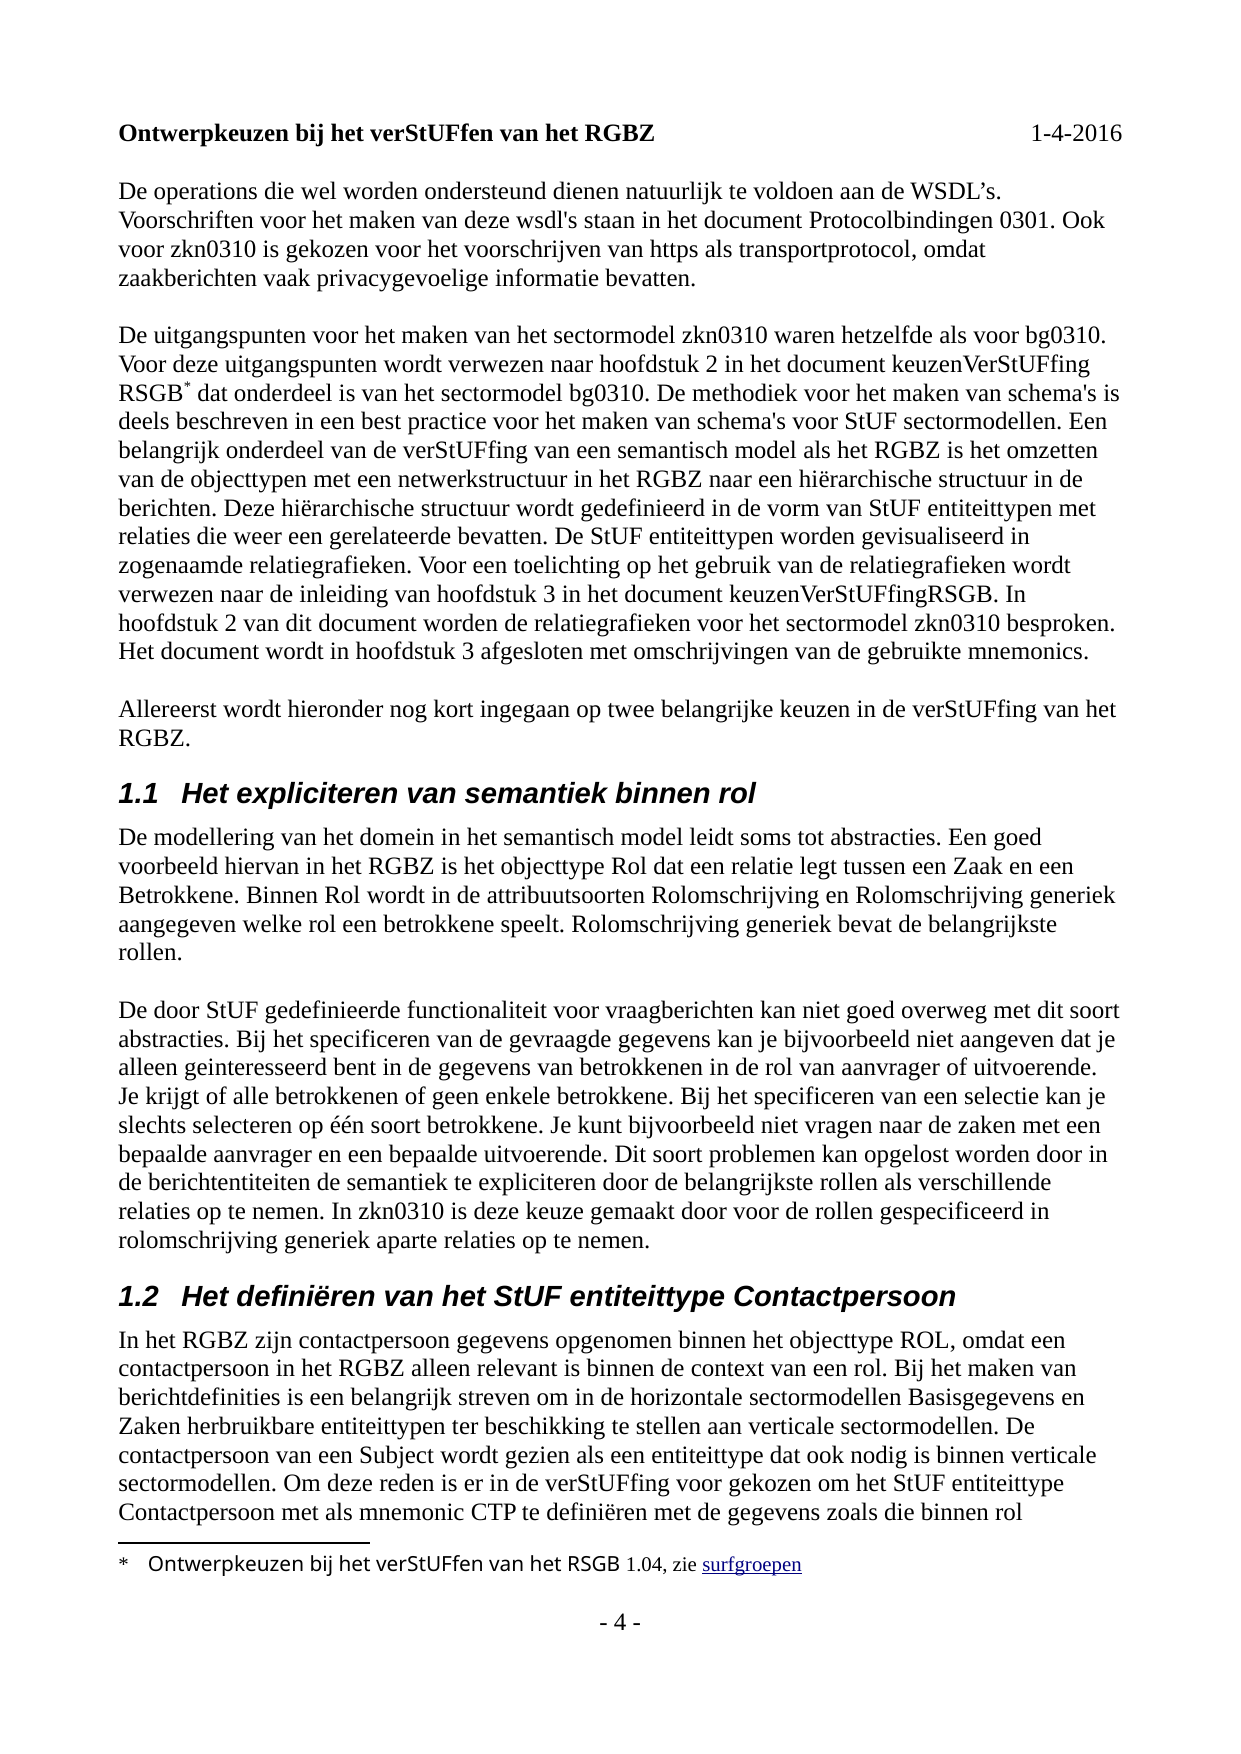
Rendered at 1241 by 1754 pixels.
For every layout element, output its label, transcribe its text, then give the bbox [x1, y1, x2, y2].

text De operations die wel worden ondersteund dienen natuurlijk te voldoen aan de WSDL’s. Voorschriften voor het maken van deze wsdl's staan in het document Protocolbindingen 0301. Ook voor zkn0310 is gekozen voor het voorschrijven van https als transportprotocol, omdat zaakberichten vaak privacygevoelige informatie bevatten. [118, 176, 1122, 291]
text De uitgangspunten voor het maken van het sectormodel zkn0310 waren hetzelfde als voor bg0310. Voor deze uitgangspunten wordt verwezen naar hoofdstuk 2 in het document keuzenVerStUFfing RSGB dat onderdeel is van het sectormodel bg0310. De methodiek voor het maken van schema's is deels beschreven in een best practice voor het maken van schema's voor StUF sectormodellen. Een belangrijk onderdeel van de verStUFfing van een semantisch model als het RGBZ is het omzetten van de objecttypen met een netwerkstructuur in het RGBZ naar een hiërarchische structuur in de berichten. Deze hiërarchische structuur wordt gedefinieerd in de vorm van StUF entiteittypen met relaties die weer een gerelateerde bevatten. De StUF entiteittypen worden gevisualiseerd in zogenaamde relatiegrafieken. Voor een toelichting op het gebruik van de relatiegrafieken wordt verwezen naar de inleiding van hoofdstuk 3 in het document keuzenVerStUFfingRSGB. In hoofdstuk 2 van dit document worden de relatiegrafieken voor het sectormodel zkn0310 besproken. Het document wordt in hoofdstuk 3 afgesloten met omschrijvingen van de gebruikte mnemonics. [118, 320, 1122, 665]
text Allereerst wordt hieronder nog kort ingegaan op twee belangrijke keuzen in de verStUFfing van het RGBZ. [118, 694, 1122, 751]
text De door StUF gedefinieerde functionaliteit voor vraagberichten kan niet goed overweg met dit soort abstracties. Bij het specificeren van de gevraagde gegevens kan je bijvoorbeeld niet aangeven dat je alleen geinteresseerd bent in de gegevens van betrokkenen in de rol van aanvrager of uitvoerende. Je krijgt of alle betrokkenen of geen enkele betrokkene. Bij het specificeren van een selectie kan je slechts selecteren op één soort betrokkene. Je kunt bijvoorbeeld niet vragen naar de zaken met een bepaalde aanvrager en een bepaalde uitvoerende. Dit soort problemen kan opgelost worden door in de berichtentiteiten de semantiek te expliciteren door de belangrijkste rollen als verschillende relaties op te nemen. In zkn0310 is deze keuze gemaakt door voor de rollen gespecificeerd in rolomschrijving generiek aparte relaties op te nemen. [118, 995, 1122, 1254]
text In het RGBZ zijn contactpersoon gegevens opgenomen binnen het objecttype ROL, omdat een contactpersoon in het RGBZ alleen relevant is binnen de context van een rol. Bij het maken van berichtdefinities is een belangrijk streven om in de horizontale sectormodellen Basisgegevens en Zaken herbruikbare entiteittypen ter beschikking te stellen aan verticale sectormodellen. De contactpersoon van een Subject wordt gezien als een entiteittype dat ook nodig is binnen verticale sectormodellen. Om deze reden is er in de verStUFfing voor gekozen om het StUF entiteittype Contactpersoon met als mnemonic CTP te definiëren met de gegevens zoals die binnen rol [118, 1325, 1122, 1526]
subtitle Het expliciteren van semantiek binnen rol [118, 776, 1122, 810]
subtitle Het definiëren van het StUF entiteittype Contactpersoon [118, 1279, 1122, 1312]
text Ontwerpkeuzen bij het verStUFfen van het RSGB 1.04, zie surfgroepen [118, 1549, 1122, 1577]
text De modellering van het domein in het semantisch model leidt soms tot abstracties. Een goed voorbeeld hiervan in het RGBZ is het objecttype Rol dat een relatie legt tussen een Zaak en een Betrokkene. Binnen Rol wordt in de attribuutsoorten Rolomschrijving en Rolomschrijving generiek aangegeven welke rol een betrokkene speelt. Rolomschrijving generiek bevat de belangrijkste rollen. [118, 822, 1122, 966]
